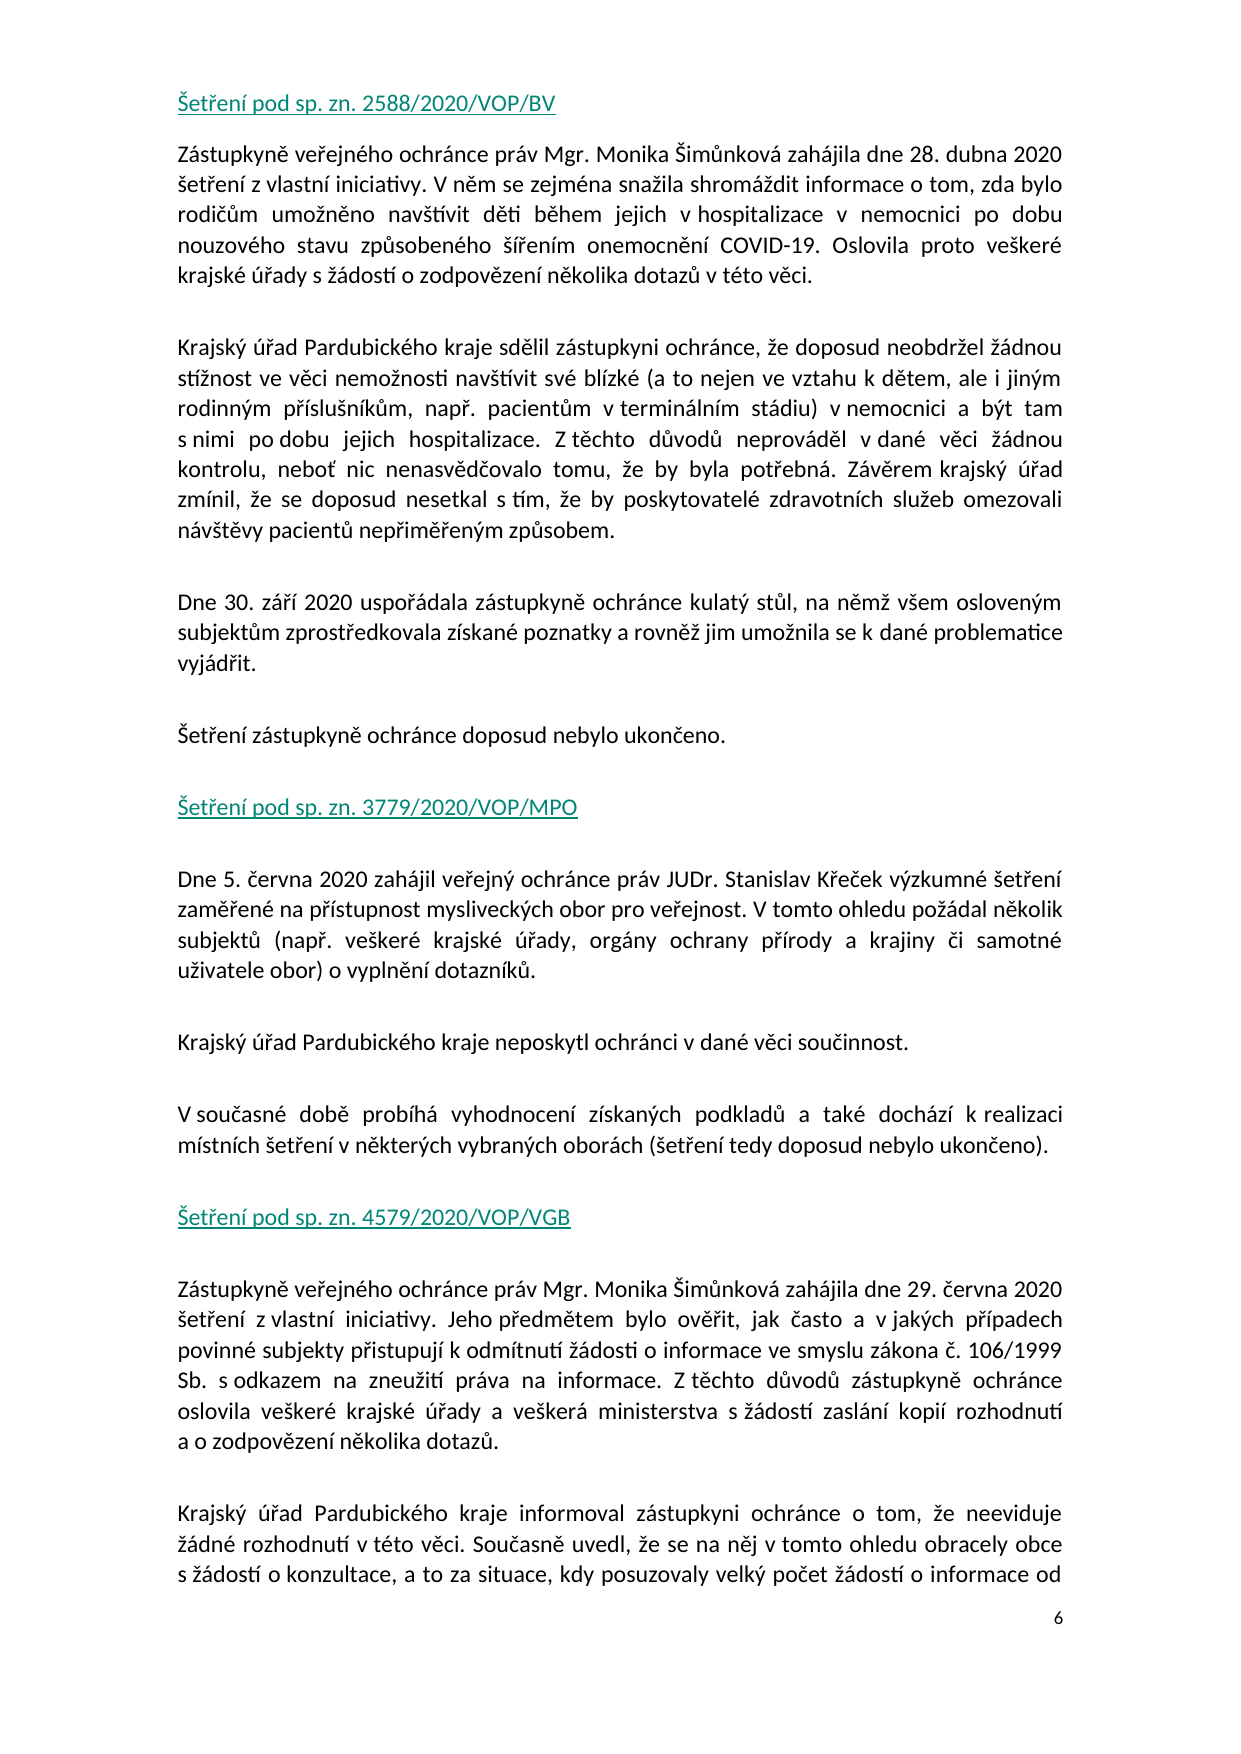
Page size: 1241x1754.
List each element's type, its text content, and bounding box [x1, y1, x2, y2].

text Šetření pod sp. zn. 3779/2020/VOP/MPO [177, 792, 1063, 821]
text Dne 30. září 2020 uspořádala zástupkyně ochránce kulatý stůl, na němž všem osloveným subjektům zprostředkovala získané poznatky a rovněž jim umožnila se k dané problematice vyjádřit. [177, 587, 1063, 677]
text Šetření pod sp. zn. 4579/2020/VOP/VGB [177, 1202, 1063, 1231]
text Krajský úřad Pardubického kraje sdělil zástupkyni ochránce, že doposud neobdržel žádnou stížnost ve věci nemožnosti navštívit své blízké (a to nejen ve vztahu k dětem, ale i jiným rodinným příslušníkům, např. pacientům v terminálním stádiu) v nemocnici a být tam s nimi po dobu jejich hospitalizace. Z těchto důvodů neprováděl v dané věci žádnou kontrolu, neboť nic nenasvědčovalo tomu, že by byla potřebná. Závěrem krajský úřad zmínil, že se doposud nesetkal s tím, že by poskytovatelé zdravotních služeb omezovali návštěvy pacientů nepřiměřeným způsobem. [177, 332, 1063, 544]
text Dne 5. června 2020 zahájil veřejný ochránce práv JUDr. Stanislav Křeček výzkumné šetření zaměřené na přístupnost mysliveckých obor pro veřejnost. V tomto ohledu požádal několik subjektů (např. veškeré krajské úřady, orgány ochrany přírody a krajiny či samotné uživatele obor) o vyplnění dotazníků. [177, 864, 1063, 984]
text Krajský úřad Pardubického kraje informoval zástupkyni ochránce o tom, že neeviduje žádné rozhodnutí v této věci. Současně uvedl, že se na něj v tomto ohledu obracely obce s žádostí o konzultace, a to za situace, kdy posuzovaly velký počet žádostí o informace od [177, 1498, 1063, 1588]
text Zástupkyně veřejného ochránce práv Mgr. Monika Šimůnková zahájila dne 29. června 2020 šetření z vlastní iniciativy. Jeho předmětem bylo ověřit, jak často a v jakých případech povinné subjekty přistupují k odmítnutí žádosti o informace ve smyslu zákona č. 106/1999 Sb. s odkazem na zneužití práva na informace. Z těchto důvodů zástupkyně ochránce oslovila veškeré krajské úřady a veškerá ministerstva s žádostí zaslání kopií rozhodnutí a o zodpovězení několika dotazů. [177, 1274, 1063, 1455]
text Krajský úřad Pardubického kraje neposkytl ochránci v dané věci součinnost. [177, 1027, 1063, 1057]
text Šetření zástupkyně ochránce doposud nebylo ukončeno. [177, 720, 1063, 749]
text Šetření pod sp. zn. 2588/2020/VOP/BV [177, 88, 1063, 118]
text Zástupkyně veřejného ochránce práv Mgr. Monika Šimůnková zahájila dne 28. dubna 2020 šetření z vlastní iniciativy. V něm se zejména snažila shromáždit informace o tom, zda bylo rodičům umožněno navštívit děti během jejich v hospitalizace v nemocnici po dobu nouzového stavu způsobeného šířením onemocnění COVID-19. Oslovila proto veškeré krajské úřady s žádostí o zodpovězení několika dotazů v této věci. [177, 139, 1063, 289]
text V současné době probíhá vyhodnocení získaných podkladů a také dochází k realizaci místních šetření v některých vybraných oborách (šetření tedy doposud nebylo ukončeno). [177, 1099, 1063, 1159]
